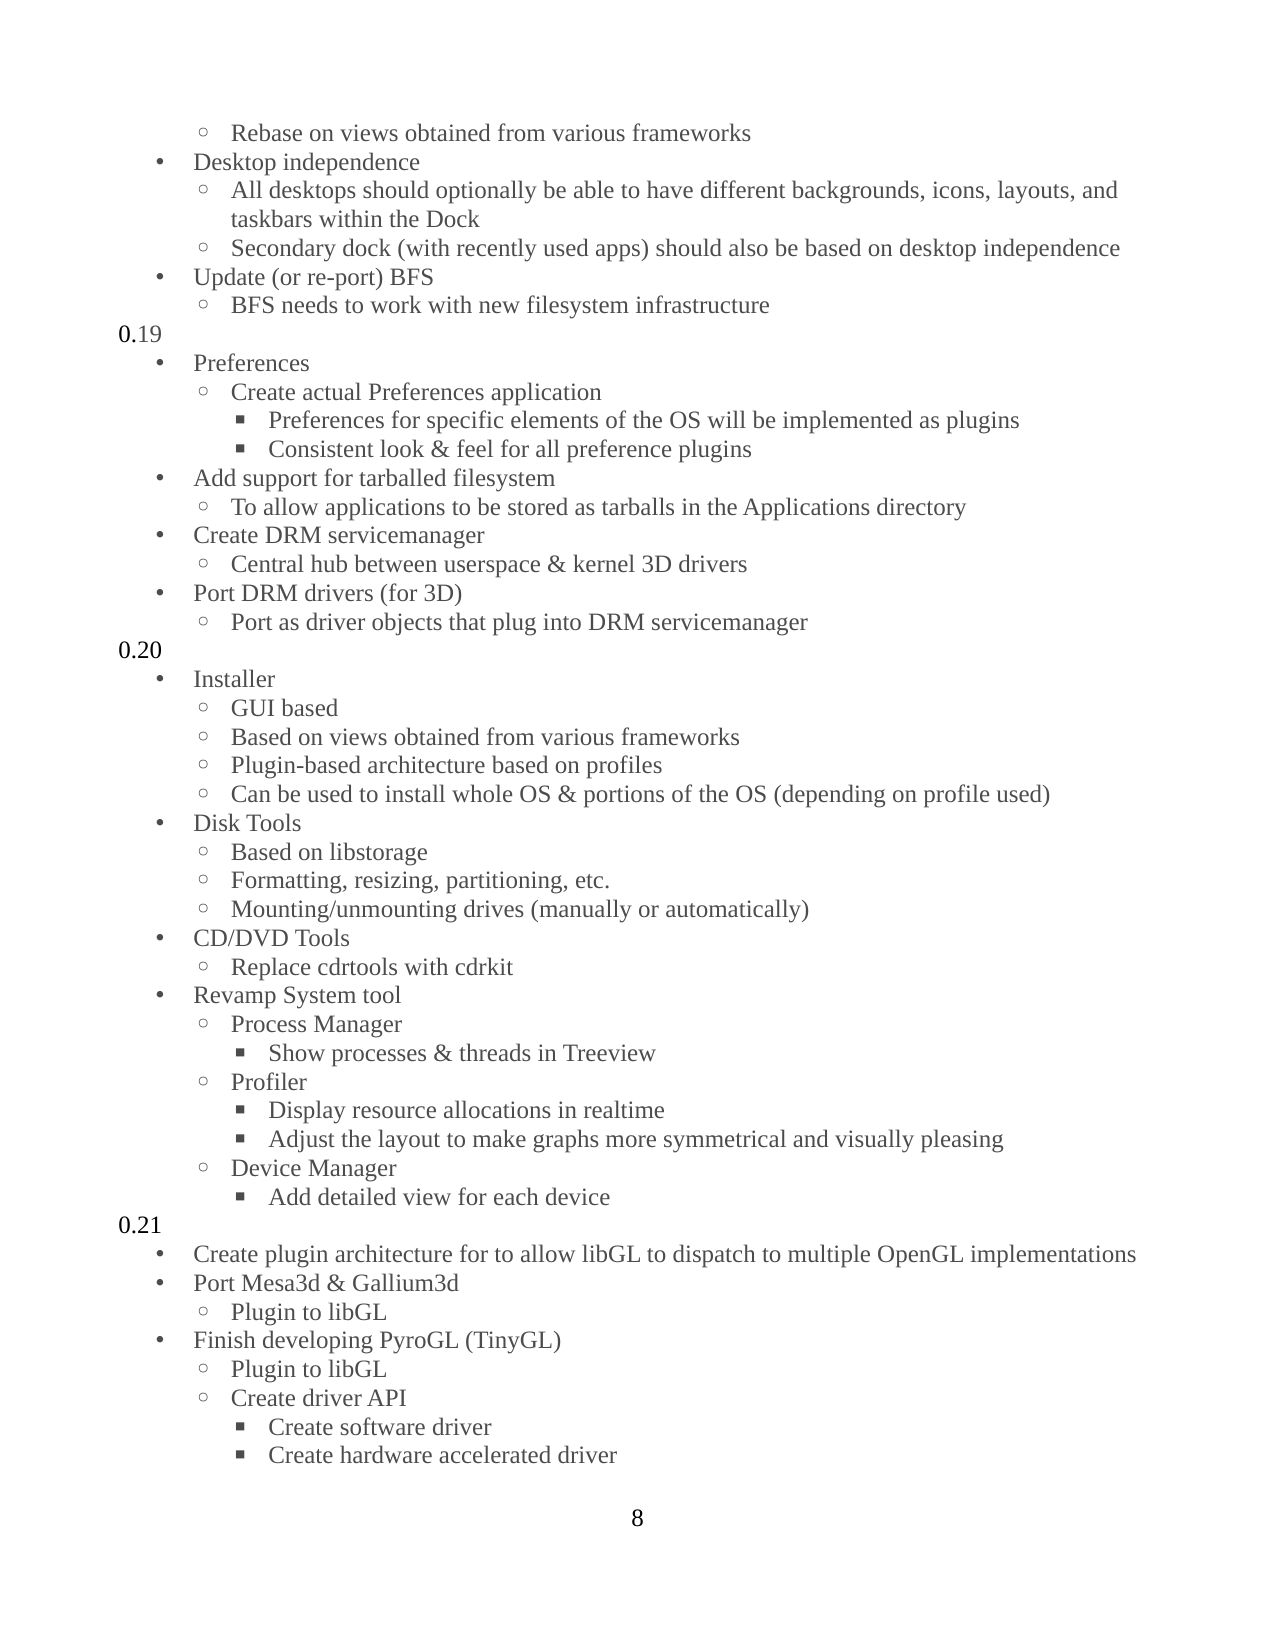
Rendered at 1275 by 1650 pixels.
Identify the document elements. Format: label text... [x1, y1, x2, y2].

list Process Manager [193, 1009, 1157, 1038]
text 0.21 [118, 1211, 1157, 1239]
list Create actual Preferences application [193, 377, 1157, 406]
list Finish developing PyroGL (TinyGL) [156, 1326, 1157, 1354]
list Mounting/unmounting drives (manually or automatically) [193, 894, 1157, 923]
list Update (or re-port) BFS [156, 262, 1157, 291]
list Create driver API [193, 1383, 1157, 1412]
list Revamp System tool [156, 981, 1157, 1009]
list Plugin-based architecture based on profiles [193, 751, 1157, 779]
text 0.19 [118, 319, 1157, 348]
list Replace cdrtools with cdrkit [193, 952, 1157, 981]
list Port as driver objects that plug into DRM servicemanager [193, 607, 1157, 636]
list Port Mesa3d & Gallium3d [156, 1268, 1157, 1297]
list CD/DVD Tools [156, 923, 1157, 952]
list Disk Tools [156, 808, 1157, 837]
list Preferences [156, 348, 1157, 377]
list Can be used to install whole OS & portions of the OS (depending on profile used) [193, 779, 1157, 808]
list Create DRM servicemanager [156, 521, 1157, 549]
list Installer [156, 664, 1157, 693]
list Formatting, resizing, partitioning, etc. [193, 866, 1157, 894]
list Based on views obtained from various frameworks [193, 722, 1157, 751]
list Rebase on views obtained from various frameworks [193, 118, 1157, 147]
list Add detailed view for each device [231, 1182, 1157, 1211]
list To allow applications to be stored as tarballs in the Applications directory [193, 492, 1157, 521]
list Secondary dock (with recently used apps) should also be based on desktop independence [193, 233, 1157, 262]
list Device Manager [193, 1153, 1157, 1182]
list Consistent look & feel for all preference plugins [231, 434, 1157, 463]
list Plugin to libGL [193, 1354, 1157, 1383]
list All desktops should optionally be able to have different backgrounds, icons, layouts, and taskbars within the Dock [193, 176, 1157, 233]
list Desktop independence [156, 147, 1157, 176]
list Create software driver [231, 1412, 1157, 1441]
list BFS needs to work with new filesystem infrastructure [193, 291, 1157, 319]
list Preferences for specific elements of the OS will be implemented as plugins [231, 406, 1157, 434]
list Show processes & threads in Treeview [231, 1038, 1157, 1067]
list Display resource allocations in realtime [231, 1096, 1157, 1124]
list Port DRM drivers (for 3D) [156, 578, 1157, 607]
list Create hardware accelerated driver [231, 1441, 1157, 1469]
list GUI based [193, 693, 1157, 722]
list Add support for tarballed filesystem [156, 463, 1157, 492]
list Profiler [193, 1067, 1157, 1096]
list Adjust the layout to make graphs more symmetrical and visually pleasing [231, 1124, 1157, 1153]
list Plugin to libGL [193, 1297, 1157, 1326]
text 0.20 [118, 636, 1157, 664]
list Central hub between userspace & kernel 3D drivers [193, 549, 1157, 578]
list Based on libstorage [193, 837, 1157, 866]
list Create plugin architecture for to allow libGL to dispatch to multiple OpenGL implementations [156, 1239, 1157, 1268]
